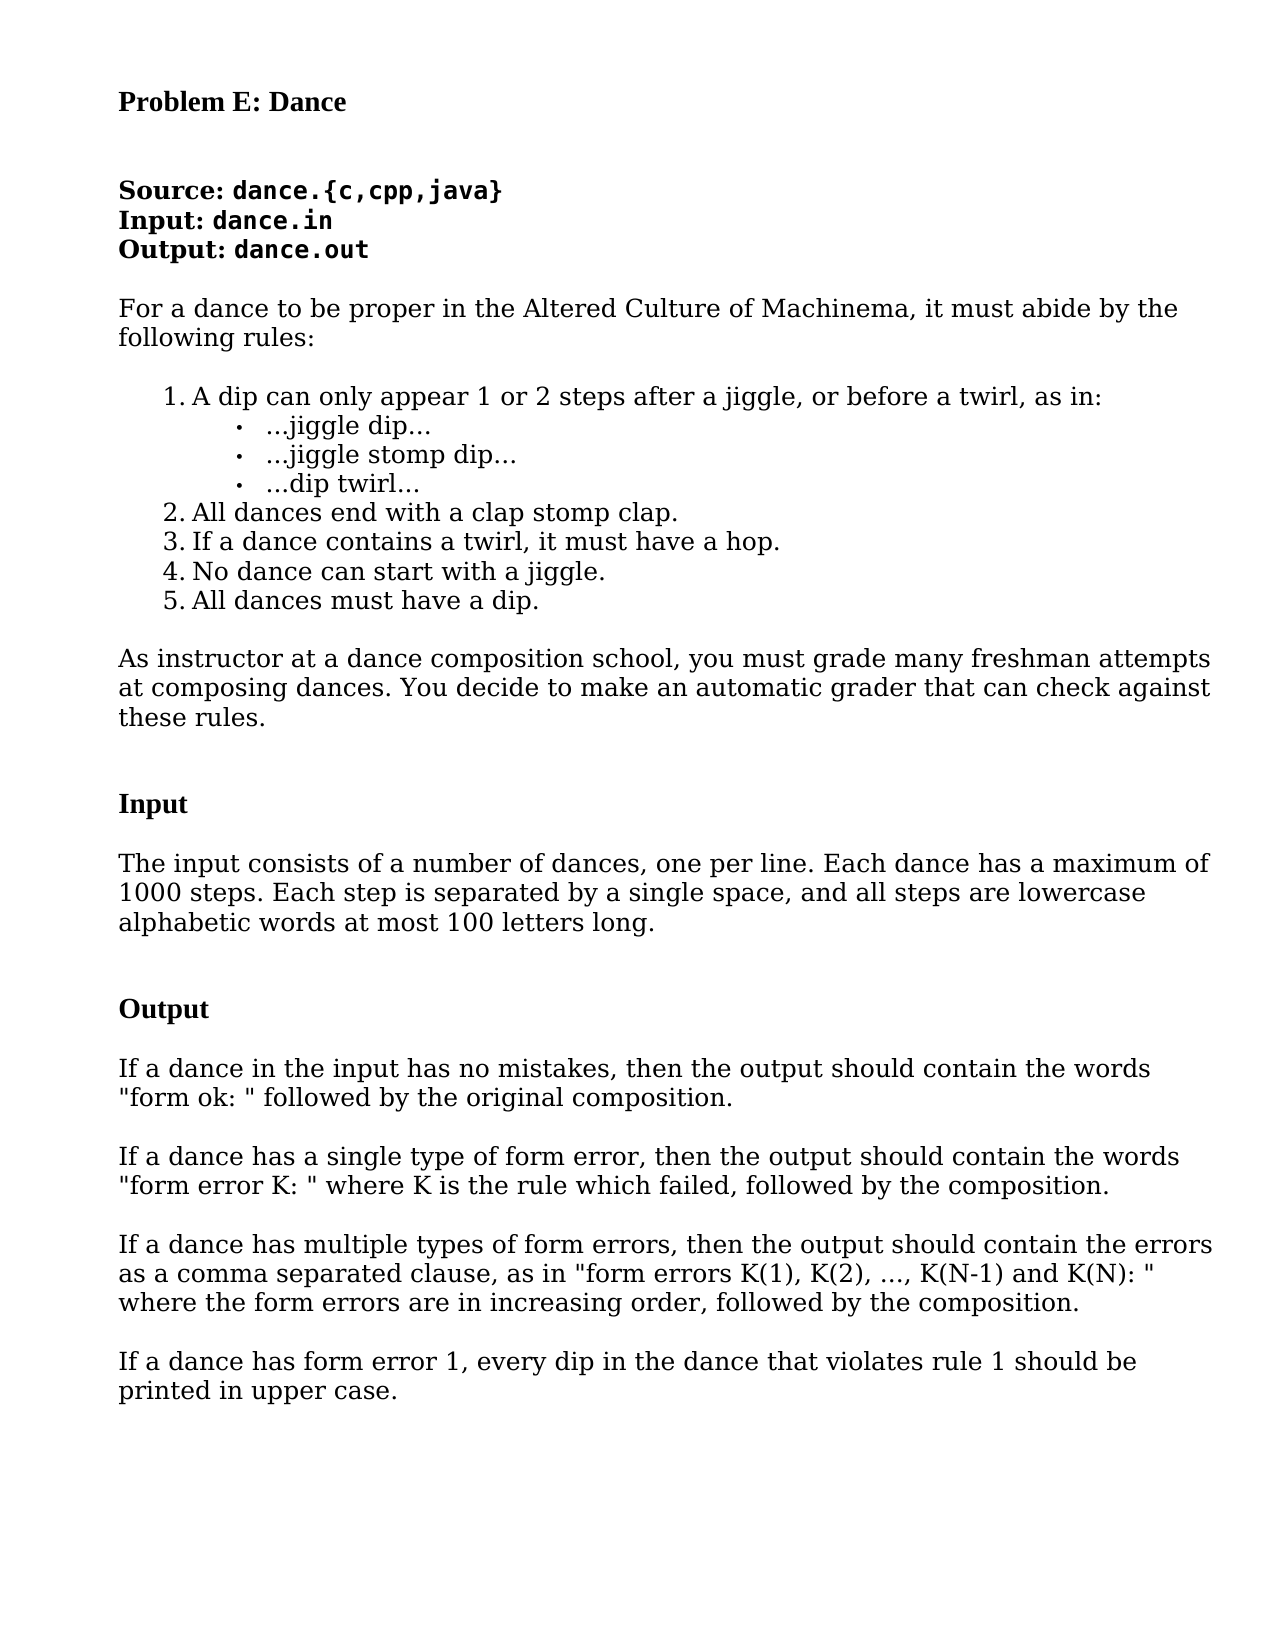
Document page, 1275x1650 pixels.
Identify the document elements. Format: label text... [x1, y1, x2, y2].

list No dance can start with a jiggle. [162, 557, 1216, 586]
subtitle Problem E: Dance [118, 84, 1216, 118]
text Source: dance.{c,cpp,java} Input: dance.in Output: dance.out [118, 147, 1216, 264]
text If a dance has a single type of form error, then the output should contain the words "form error K: " where K is the rule which failed, followed by the composition. [118, 1142, 1216, 1201]
subtitle Input [118, 786, 1216, 820]
text The input consists of a number of dances, one per line. Each dance has a maximum of 1000 steps. Each step is separated by a single space, and all steps are lowercase alphabetic words at most 100 letters long. [118, 849, 1216, 937]
text If a dance in the input has no mistakes, then the output should contain the words "form ok: " followed by the original composition. [118, 1054, 1216, 1113]
text If a dance has form error 1, every dip in the dance that violates rule 1 should be printed in upper case. [118, 1347, 1216, 1405]
text If a dance has multiple types of form errors, then the output should contain the errors as a comma separated clause, as in "form errors K(1), K(2), ..., K(N-1) and K(N): " where the form errors are in increasing order, followed by the composition. [118, 1230, 1216, 1318]
text As instructor at a dance composition school, you must grade many freshman attempts at composing dances. You decide to make an automatic grader that can check against these rules. [118, 644, 1216, 732]
list ...jiggle stomp dip... [236, 440, 1216, 469]
list All dances end with a clap stomp clap. [162, 498, 1216, 527]
list ...dip twirl... [236, 469, 1216, 498]
text For a dance to be proper in the Altered Culture of Machinema, it must abide by the following rules: [118, 294, 1216, 352]
subtitle Output [118, 991, 1216, 1025]
list ...jiggle dip... [236, 411, 1216, 440]
list A dip can only appear 1 or 2 steps after a jiggle, or before a twirl, as in: [162, 382, 1216, 411]
list All dances must have a dip. [162, 586, 1216, 615]
list If a dance contains a twirl, it must have a hop. [162, 527, 1216, 557]
